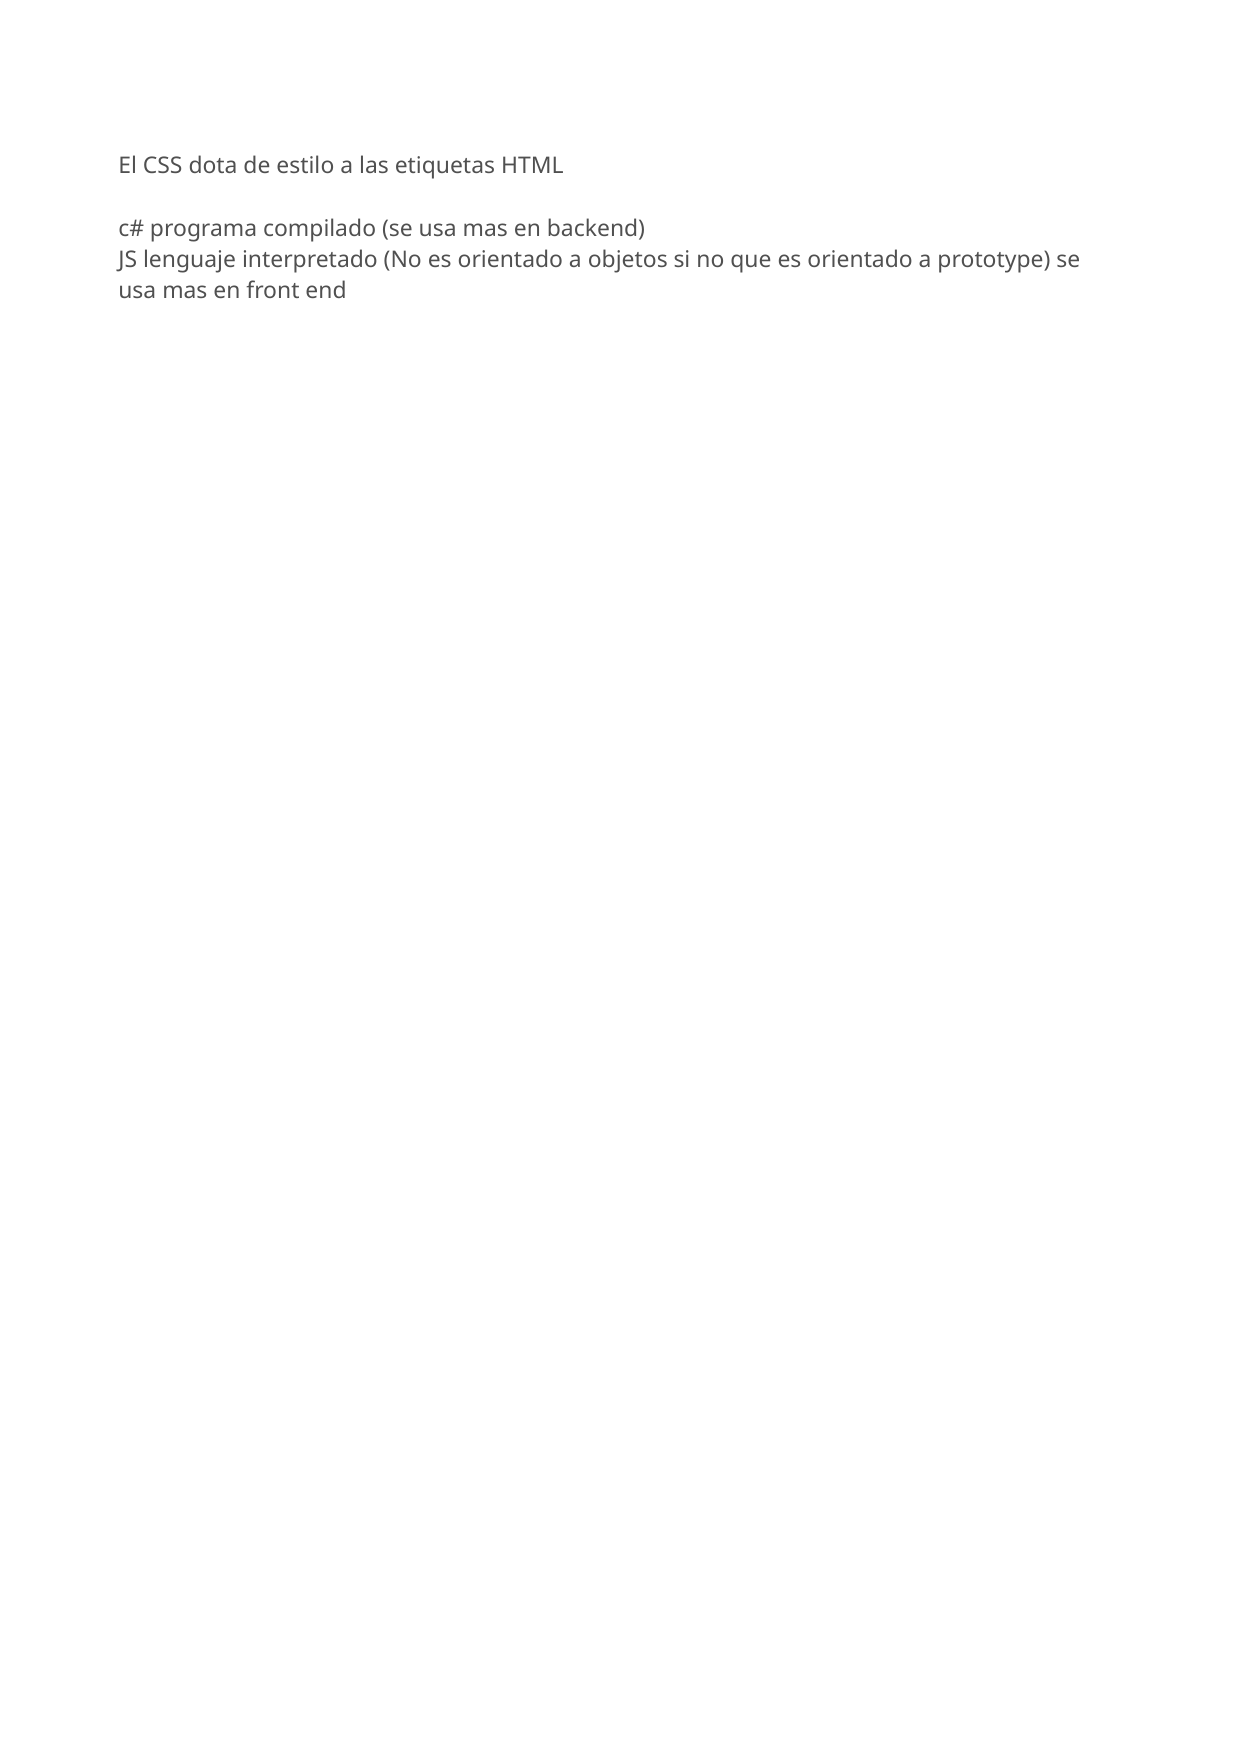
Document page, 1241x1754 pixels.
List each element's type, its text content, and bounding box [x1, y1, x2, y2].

text El CSS dota de estilo a las etiquetas HTML [118, 149, 1122, 181]
text c# programa compilado (se usa mas en backend) [118, 212, 1122, 243]
text JS lenguaje interpretado (No es orientado a objetos si no que es orientado a prototype) se usa mas en front end [118, 243, 1122, 306]
